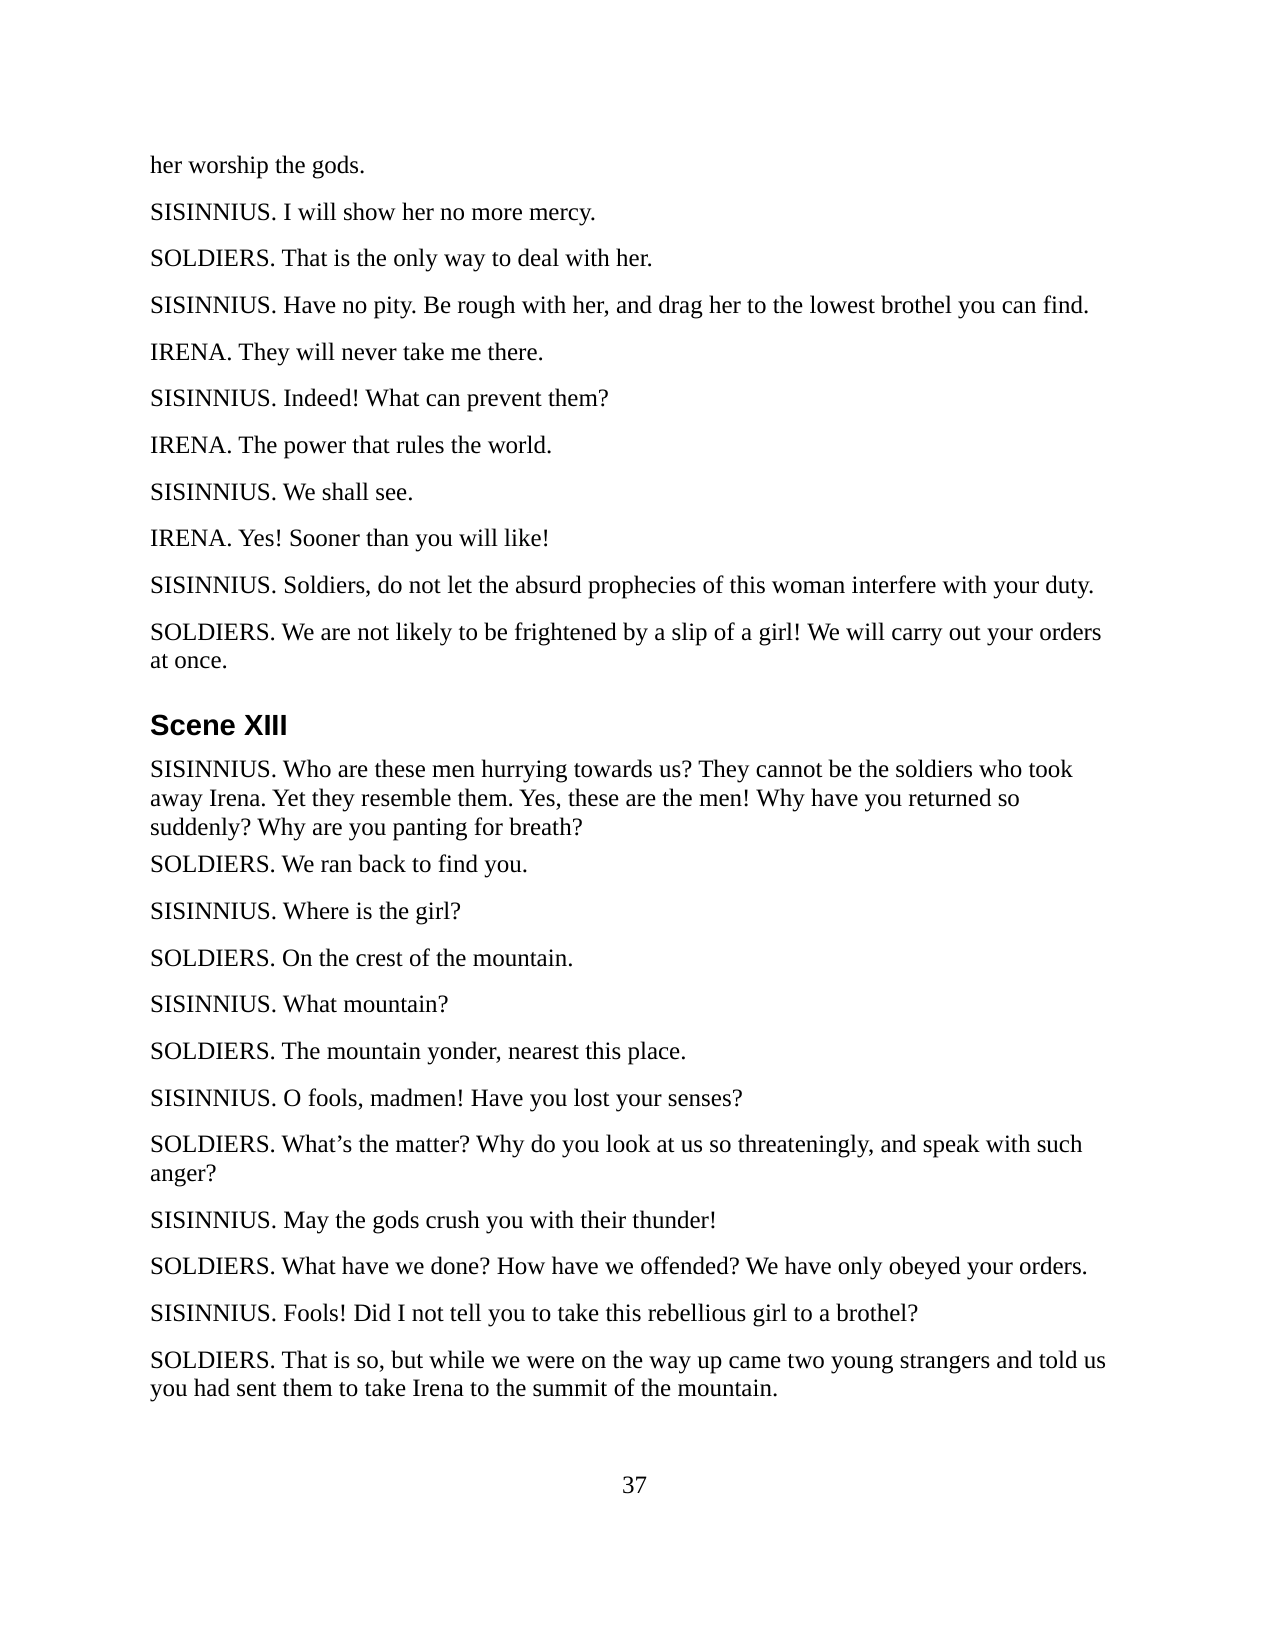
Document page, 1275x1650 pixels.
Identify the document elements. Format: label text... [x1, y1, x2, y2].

text SOLDIERS. We are not likely to be frightened by a slip of a girl! We will carry out your orders at once. [150, 617, 1125, 674]
text IRENA. Yes! Sooner than you will like! [150, 523, 1125, 552]
text SOLDIERS. That is so, but while we were on the way up came two young strangers and told us you had sent them to take Irena to the summit of the mountain. [150, 1345, 1125, 1402]
text SISINNIUS. We shall see. [150, 477, 1125, 505]
text SISINNIUS. Where is the girl? [150, 896, 1125, 925]
text SOLDIERS. On the crest of the mountain. [150, 943, 1125, 971]
text SISINNIUS. Have no pity. Be rough with her, and drag her to the lowest brothel you can find. [150, 290, 1125, 319]
text SISINNIUS. Who are these men hurrying towards us? They cannot be the soldiers who took away Irena. Yet they resemble them. Yes, these are the men! Why have you returned so suddenly? Why are you panting for breath? [150, 754, 1125, 840]
text IRENA. They will never take me there. [150, 337, 1125, 365]
text SOLDIERS. We ran back to find you. [150, 849, 1125, 878]
text her worship the gods. [150, 150, 1125, 179]
text SISINNIUS. Indeed! What can prevent them? [150, 383, 1125, 412]
text SOLDIERS. What have we done? How have we offended? We have only obeyed your orders. [150, 1251, 1125, 1280]
text SISINNIUS. May the gods crush you with their thunder! [150, 1205, 1125, 1233]
text SOLDIERS. That is the only way to deal with her. [150, 243, 1125, 272]
text SISINNIUS. I will show her no more mercy. [150, 197, 1125, 225]
text SOLDIERS. What’s the matter? Why do you look at us so threateningly, and speak with such anger? [150, 1129, 1125, 1187]
subtitle Scene XIII [150, 708, 1125, 742]
text SISINNIUS. What mountain? [150, 989, 1125, 1018]
text SISINNIUS. Fools! Did I not tell you to take this rebellious girl to a brothel? [150, 1298, 1125, 1327]
text IRENA. The power that rules the world. [150, 430, 1125, 459]
text SISINNIUS. Soldiers, do not let the absurd prophecies of this woman interfere with your duty. [150, 570, 1125, 599]
text SOLDIERS. The mountain yonder, nearest this place. [150, 1036, 1125, 1065]
text SISINNIUS. O fools, madmen! Have you lost your senses? [150, 1083, 1125, 1111]
